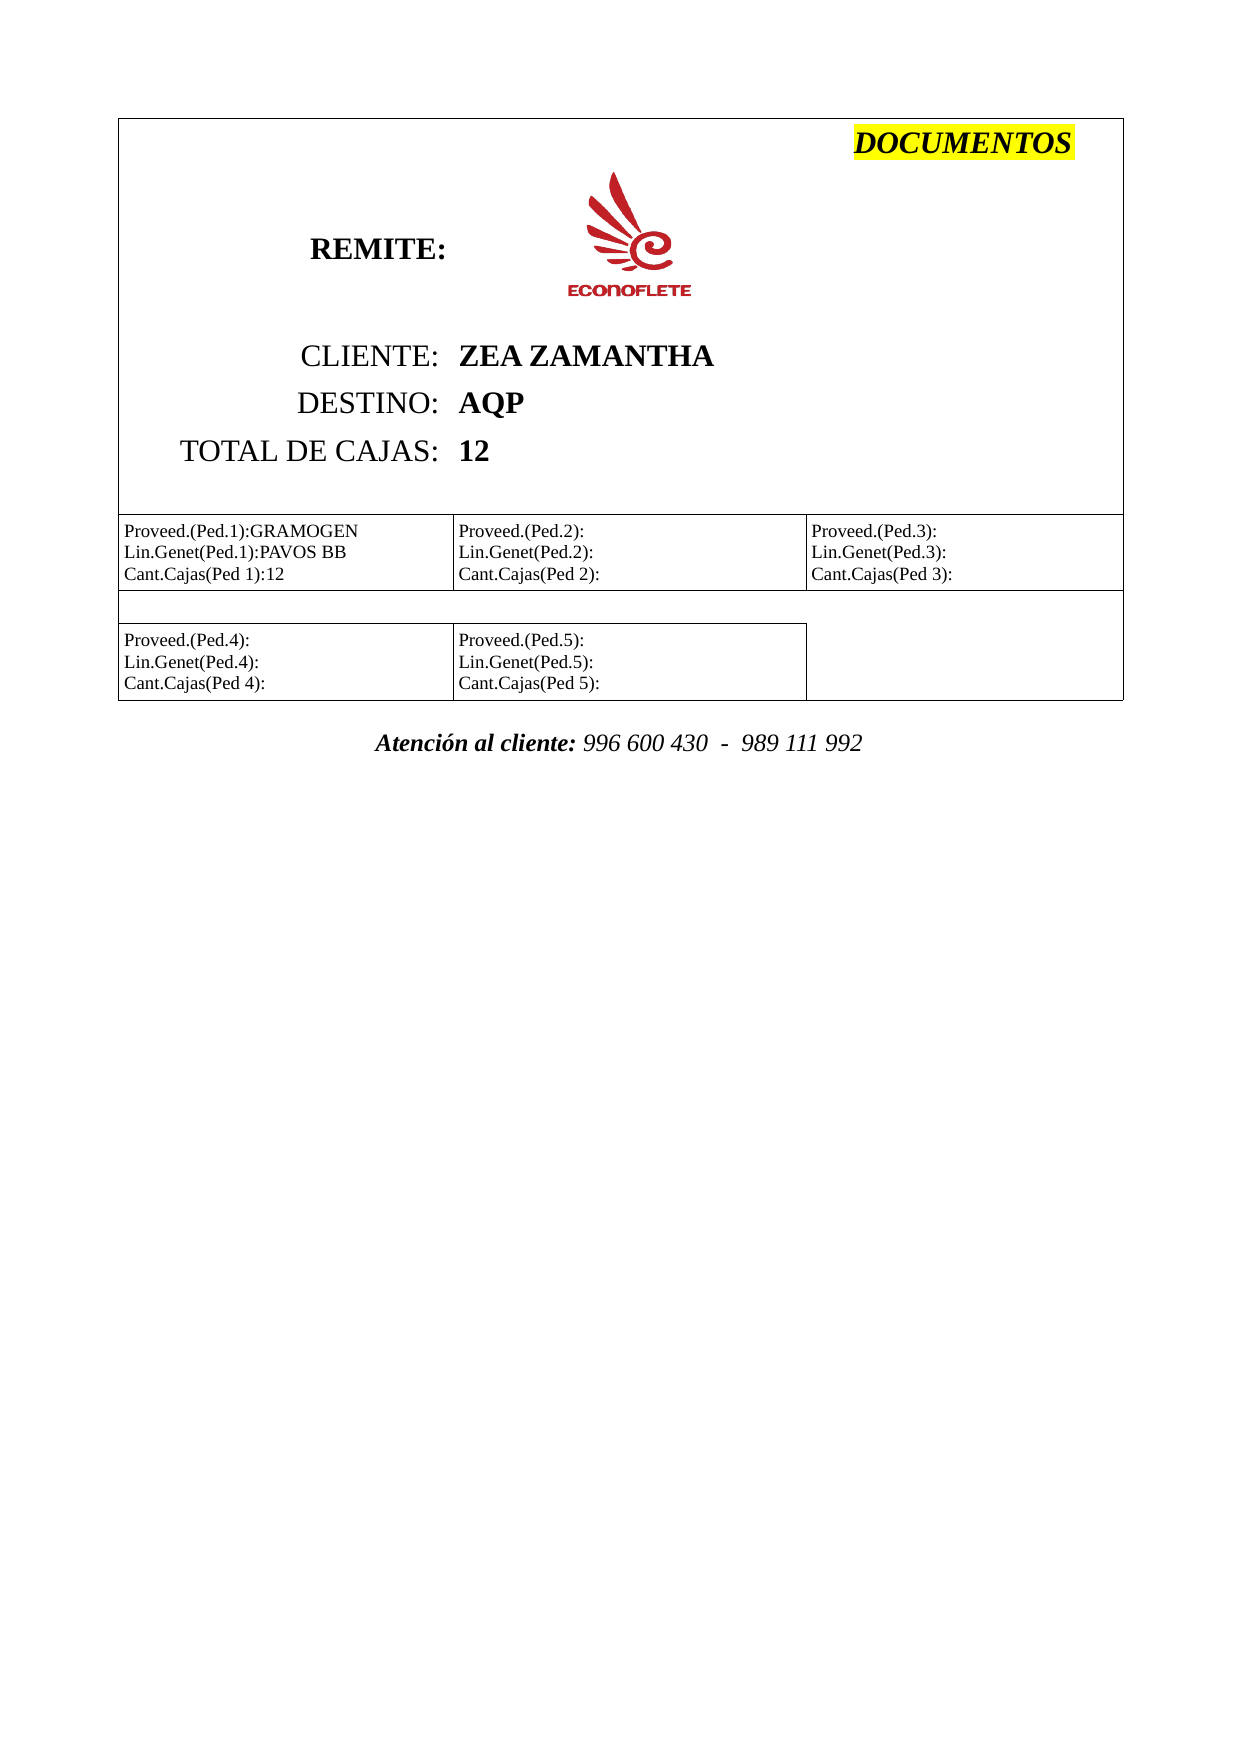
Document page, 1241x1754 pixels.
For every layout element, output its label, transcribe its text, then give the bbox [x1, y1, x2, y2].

table_cell Proveed.(Ped.4): Lin.Genet(Ped.4): Cant.Cajas(Ped 4): [119, 624, 453, 699]
table_cell CLIENTE: [119, 332, 453, 379]
table_cell Proveed.(Ped.5): Lin.Genet(Ped.5): Cant.Cajas(Ped 5): [454, 624, 806, 699]
table_cell [119, 591, 453, 623]
table_cell [453, 591, 806, 623]
table_cell AQP [453, 379, 806, 426]
table_header DOCUMENTOS [806, 119, 1123, 166]
table_cell Proveed.(Ped.2): Lin.Genet(Ped.2): Cant.Cajas(Ped 2): [454, 515, 806, 590]
table_header [119, 119, 453, 166]
table_cell [119, 474, 453, 514]
table_cell TOTAL DE CAJAS: [119, 426, 453, 474]
table_header [453, 119, 806, 166]
table_cell Proveed.(Ped.1):GRAMOGEN Lin.Genet(Ped.1):PAVOS BB Cant.Cajas(Ped 1):12 [119, 515, 453, 590]
table_cell REMITE: [119, 166, 453, 332]
table_cell 12 [453, 426, 1123, 474]
table_cell [806, 379, 1123, 426]
text Atención al cliente: 996 600 430 - 989 111 992 [118, 728, 1122, 757]
table_cell Proveed.(Ped.3): Lin.Genet(Ped.3): Cant.Cajas(Ped 3): [807, 515, 1123, 590]
table_cell [453, 474, 806, 514]
picture [552, 171, 707, 297]
table_cell [806, 166, 1123, 332]
table_cell [806, 591, 1123, 623]
table_cell [806, 474, 1123, 514]
table_cell DESTINO: [119, 379, 453, 426]
table_cell ZEA ZAMANTHA [453, 332, 1123, 379]
table_cell [807, 623, 1123, 699]
table_cell [453, 166, 806, 332]
